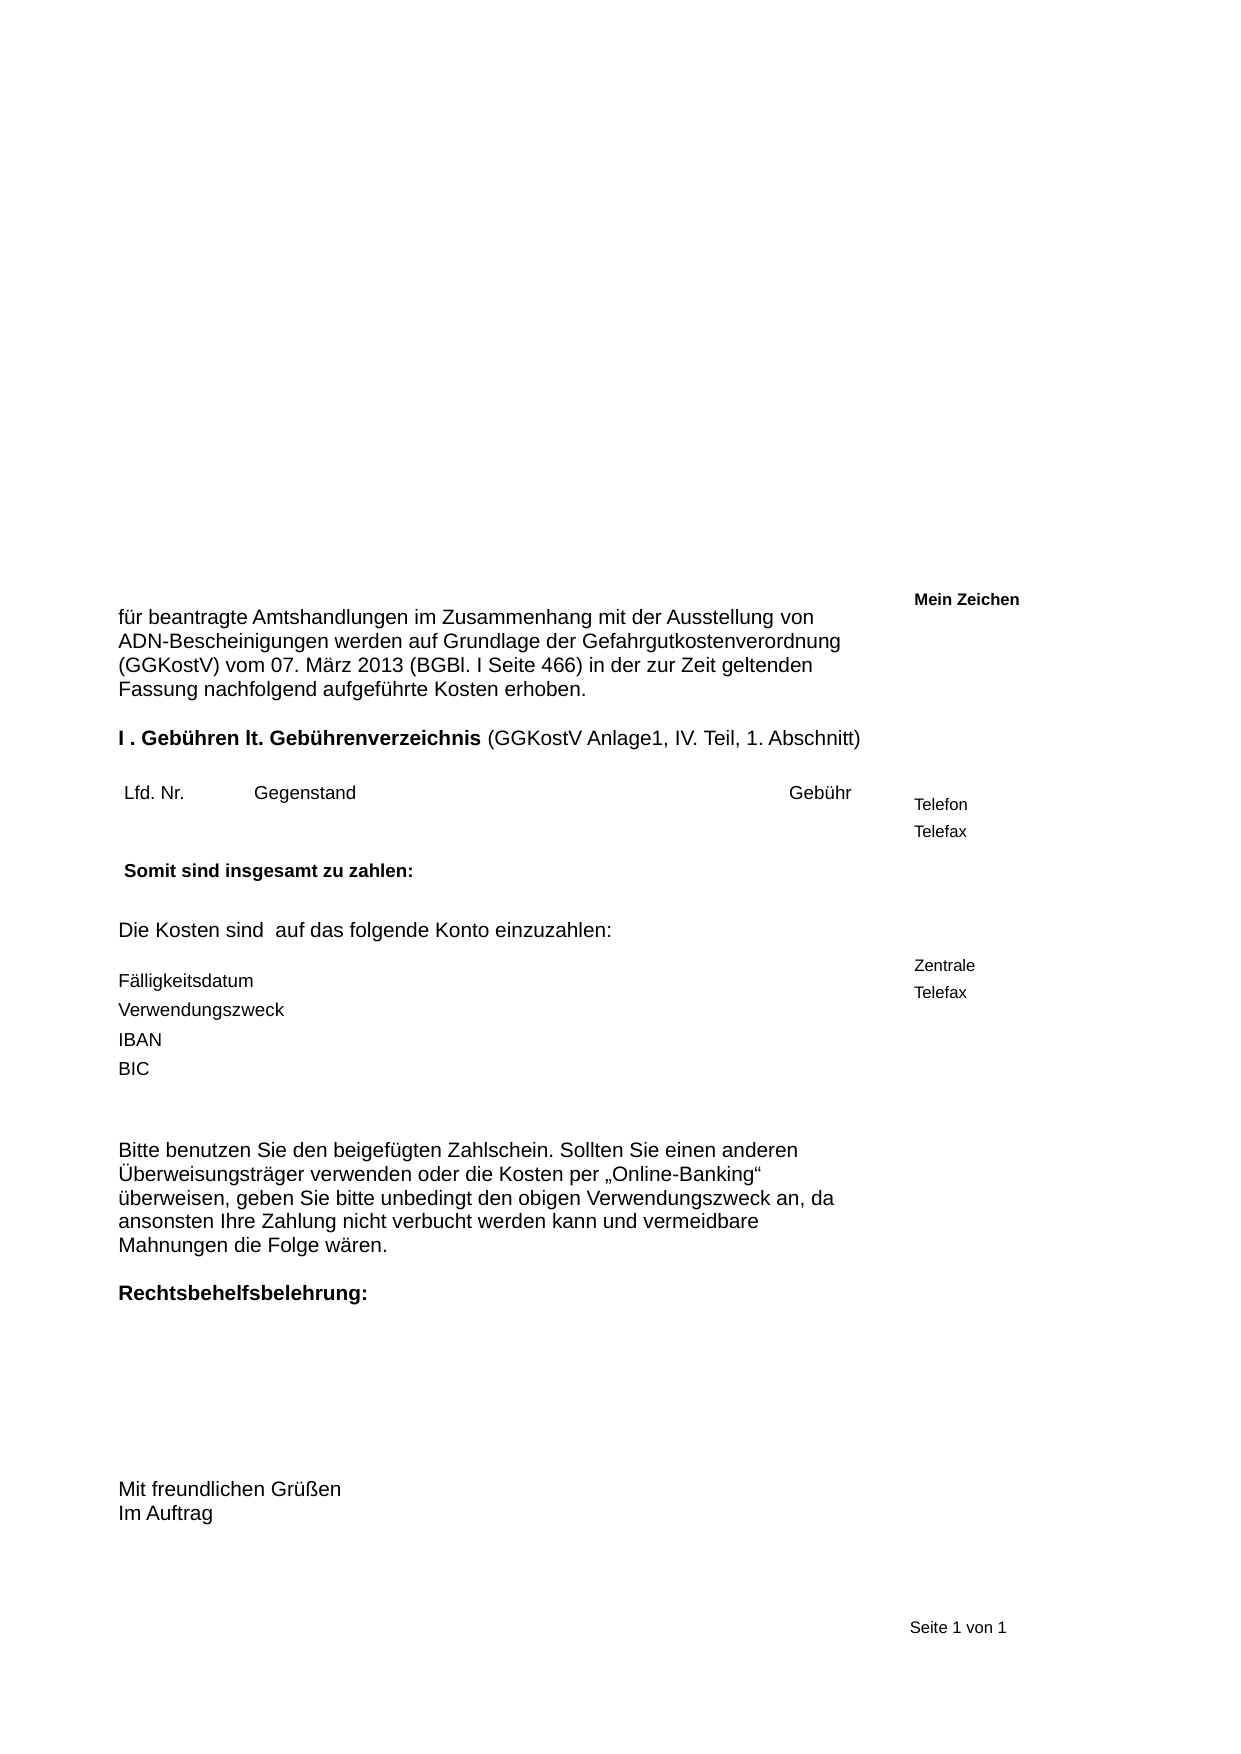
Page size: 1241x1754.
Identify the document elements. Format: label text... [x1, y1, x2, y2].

text für beantragte Amtshandlungen im Zusammenhang mit der Ausstellung von ADN-Bescheinigungen werden auf Grundlage der Gefahrgutkostenverordnung [118, 605, 862, 653]
table_cell IBAN [118, 1025, 301, 1054]
text Seite 1 von 1 [909, 1618, 1175, 1637]
text Mein Zeichen [909, 587, 1175, 609]
text Bitte benutzen Sie den beigefügten Zahlschein. Sollten Sie einen anderen [118, 1137, 862, 1161]
table_cell [118, 809, 248, 850]
table_cell [748, 850, 862, 891]
text ansonsten Ihre Zahlung nicht verbucht werden kann und vermeidbare [118, 1209, 862, 1233]
table_cell BIC [118, 1054, 301, 1084]
text Rechtsbehelfsbelehrung: [118, 1281, 862, 1305]
text Mit freundlichen Grüßen [118, 1476, 862, 1500]
table_cell [118, 1084, 301, 1113]
table_cell [748, 809, 862, 850]
text Telefax [909, 979, 983, 1006]
table_header Fälligkeitsdatum [118, 965, 301, 995]
table_cell [248, 809, 748, 850]
table_header Lfd. Nr. [118, 776, 248, 809]
text Überweisungsträger verwenden oder die Kosten per „Online-Banking“ überweisen, geben Sie bitte unbedingt den obigen Verwendungszweck an, da [118, 1161, 862, 1209]
text Zentrale [909, 952, 983, 979]
table_header Gegenstand [248, 776, 748, 809]
text Telefon [909, 791, 983, 818]
text Fassung nachfolgend aufgeführte Kosten erhoben. [118, 677, 862, 701]
text (GGKostV) vom 07. März 2013 (BGBl. I Seite 466) in der zur Zeit geltenden [118, 653, 862, 677]
text Mahnungen die Folge wären. [118, 1233, 862, 1257]
text I . Gebühren lt. Gebührenverzeichnis (GGKostV Anlage1, IV. Teil, 1. Abschnitt) [118, 726, 862, 750]
text Telefax [909, 818, 983, 844]
table_cell Somit sind insgesamt zu zahlen: [118, 850, 748, 891]
text Die Kosten sind auf das folgende Konto einzuzahlen: [118, 917, 862, 941]
text Im Auftrag [118, 1500, 862, 1524]
table_header Gebühr [748, 776, 862, 809]
table_cell Verwendungszweck [118, 995, 301, 1025]
